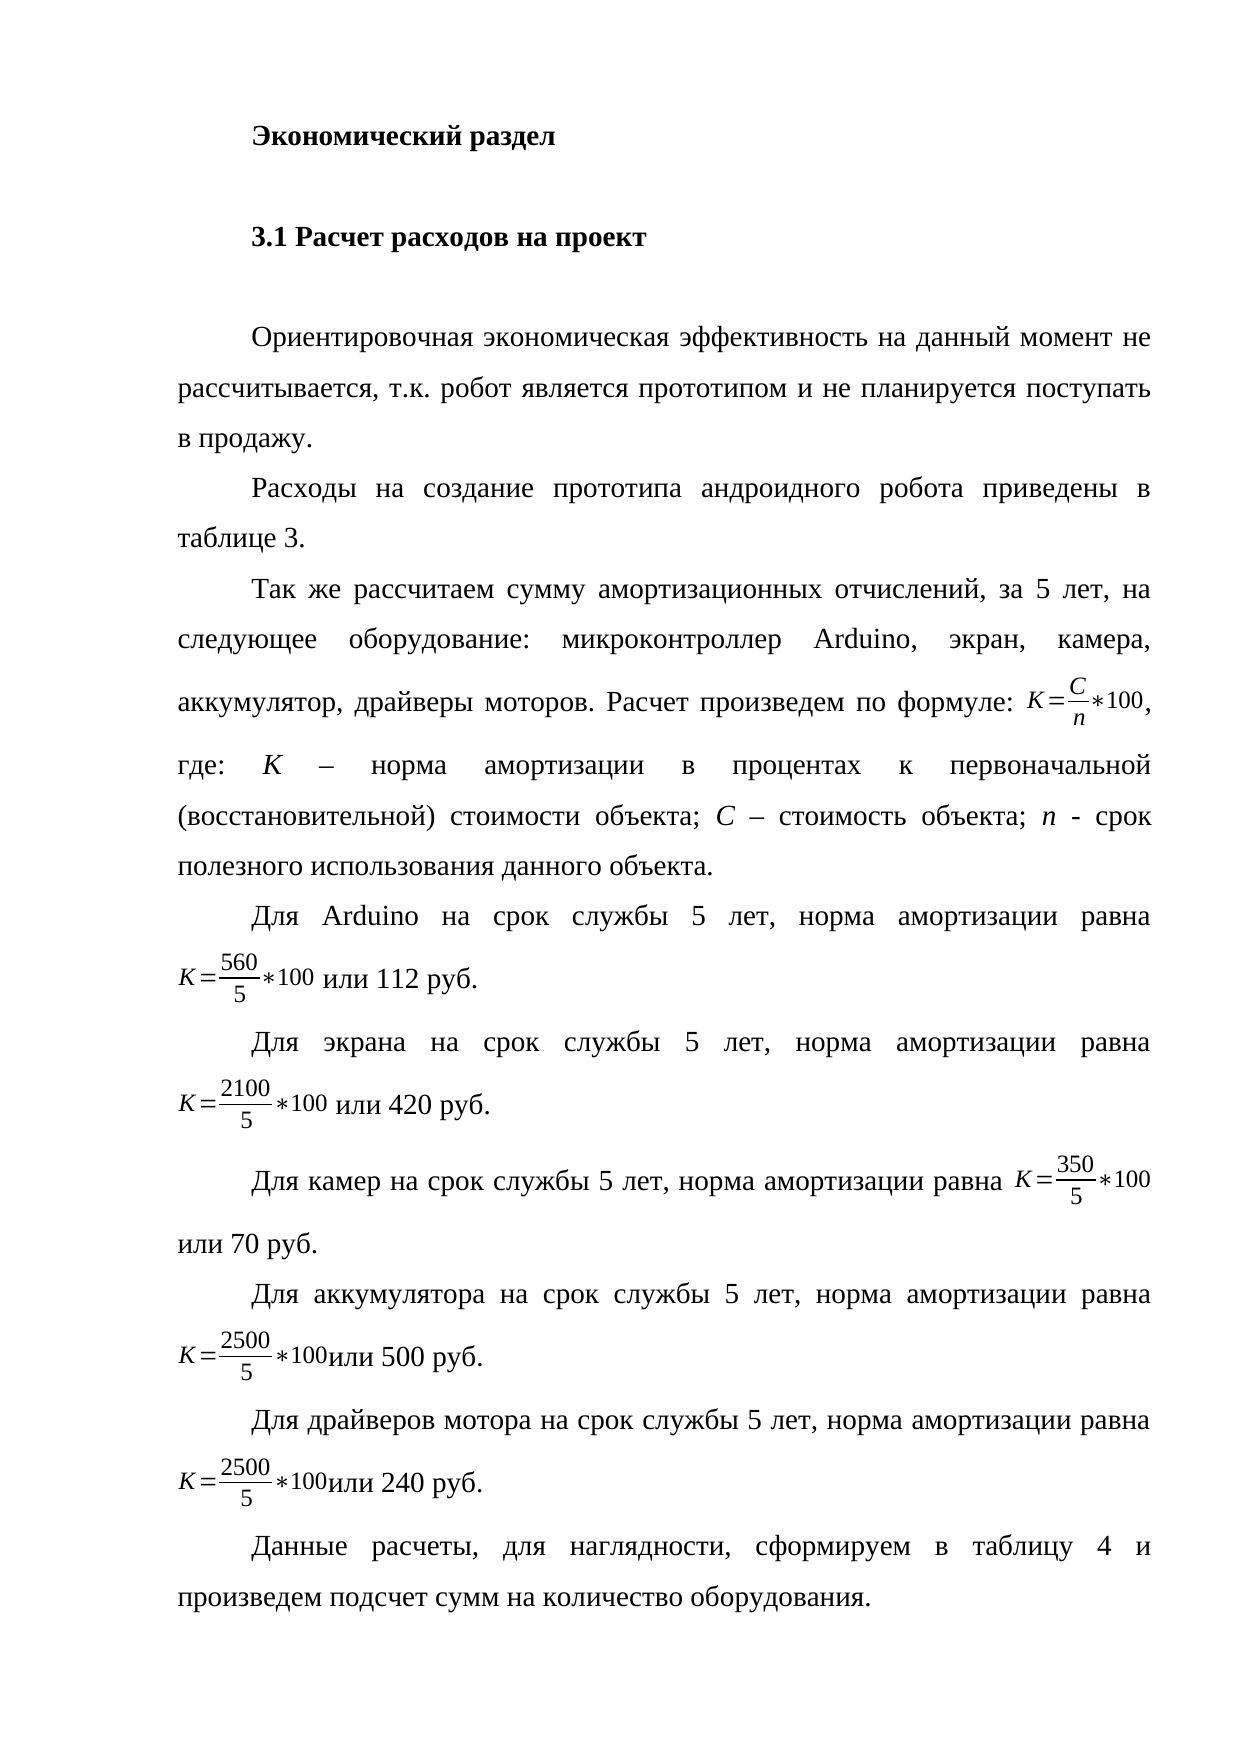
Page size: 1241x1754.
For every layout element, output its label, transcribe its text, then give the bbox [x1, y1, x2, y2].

text Ориентировочная экономическая эффективность на данный момент не рассчитывается, т.к. робот является прототипом и не планируется поступать в продажу. [177, 319, 1152, 453]
subtitle Экономический раздел [177, 118, 1152, 152]
text Для драйверов мотора на срок службы 5 лет, норма амортизации равна или 240 руб. [177, 1402, 1152, 1512]
text Для экрана на срок службы 5 лет, норма амортизации равна или 420 руб. [177, 1024, 1152, 1133]
text Расходы на создание прототипа андроидного робота приведены в таблице 3. [177, 470, 1152, 554]
text Так же рассчитаем сумму амортизационных отчислений, за 5 лет, на следующее оборудование: микроконтроллер Arduino, экран, камера, аккумулятор, драйверы моторов. Расчет произведем по формуле: , где: K – норма амортизации в процентах к первоначальной (восстановительной) стоимости объекта; C – стоимость объекта; n - срок полезного использования данного объекта. [177, 571, 1152, 881]
text Для камер на срок службы 5 лет, норма амортизации равна или 70 руб. [177, 1150, 1152, 1259]
subtitle 3.1 Расчет расходов на проект [177, 219, 1152, 252]
text Для Arduino на срок службы 5 лет, норма амортизации равна или 112 руб. [177, 898, 1152, 1007]
text Для аккумулятора на срок службы 5 лет, норма амортизации равна или 500 руб. [177, 1276, 1152, 1386]
text Данные расчеты, для наглядности, сформируем в таблицу 4 и произведем подсчет сумм на количество оборудования. [177, 1528, 1152, 1612]
